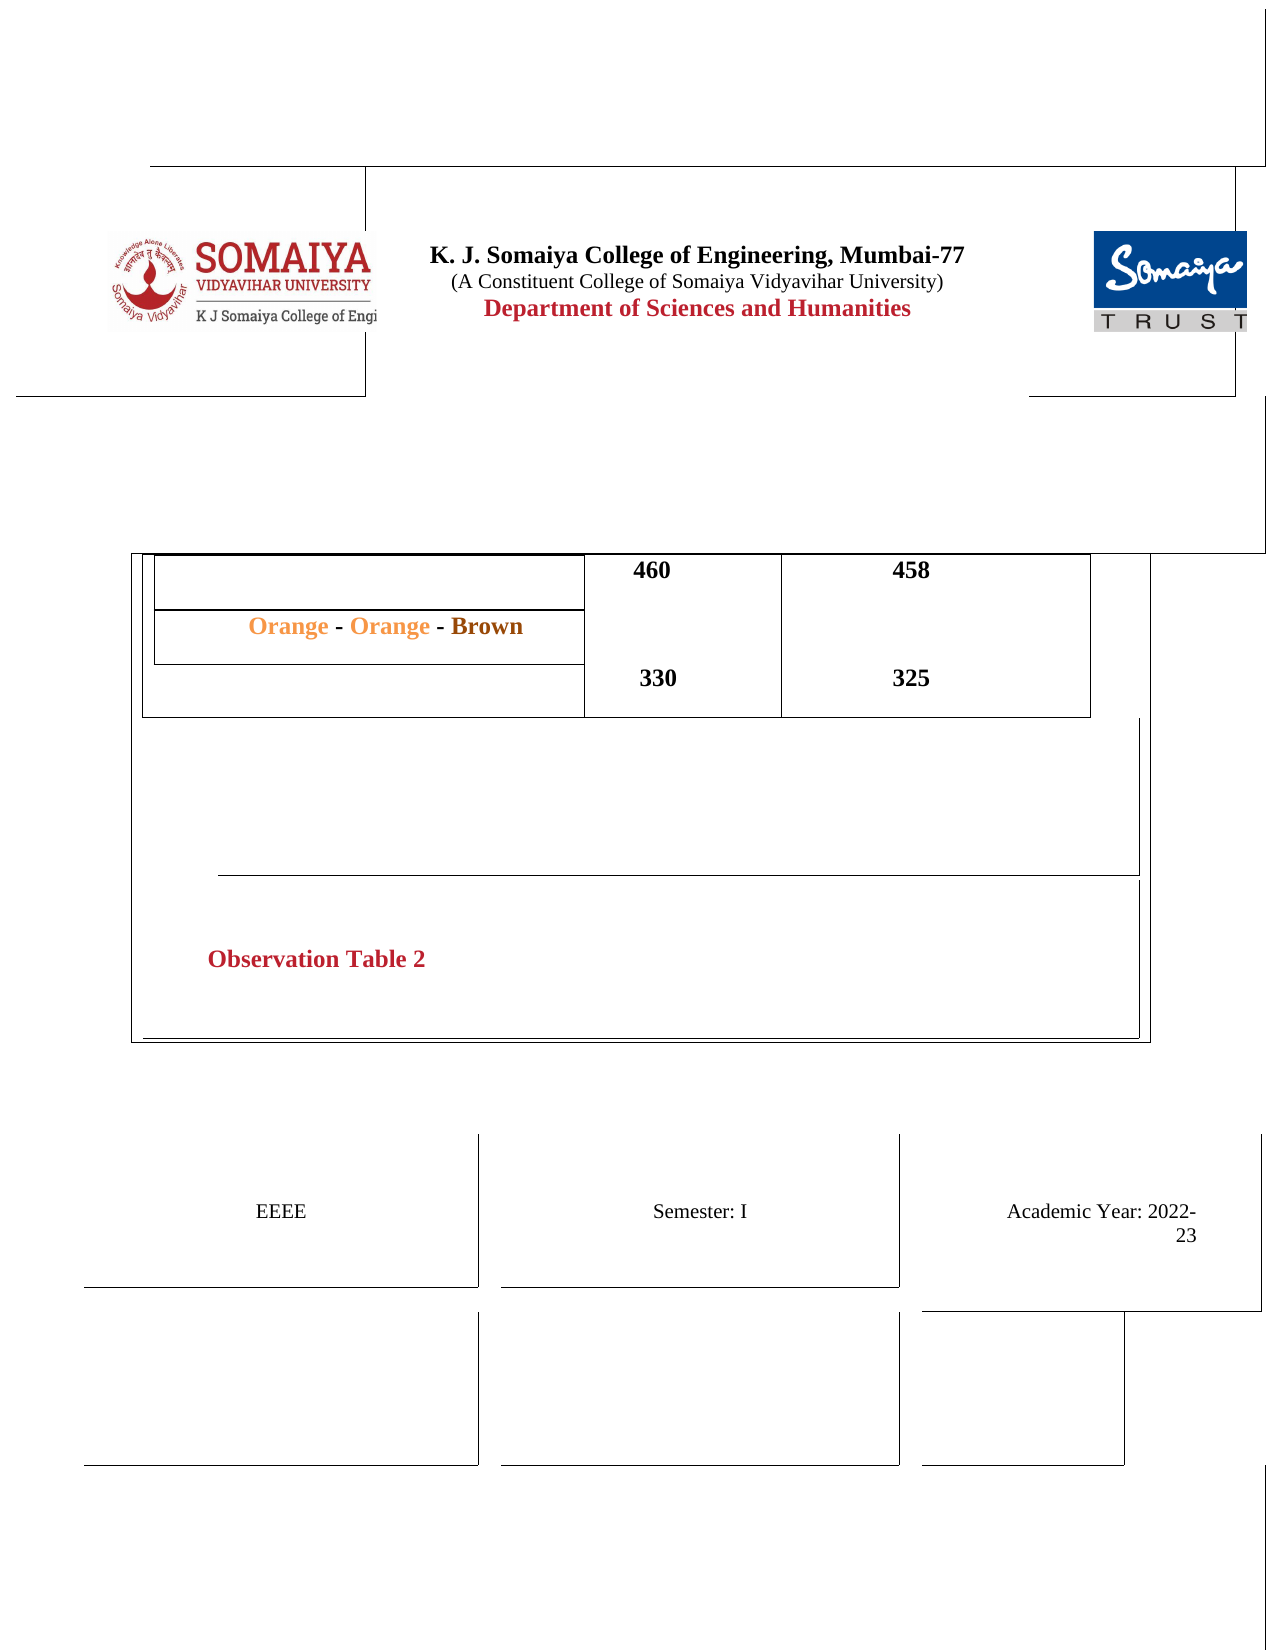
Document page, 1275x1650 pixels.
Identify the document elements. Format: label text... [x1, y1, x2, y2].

table_cell [143, 555, 584, 717]
table_cell Observation Table 2 [132, 554, 1150, 1042]
table_header [155, 556, 584, 609]
table_cell 460 330 [585, 555, 781, 717]
table_header Orange - Orange - Brown [155, 611, 584, 664]
table_cell 458 325 [782, 555, 1090, 717]
